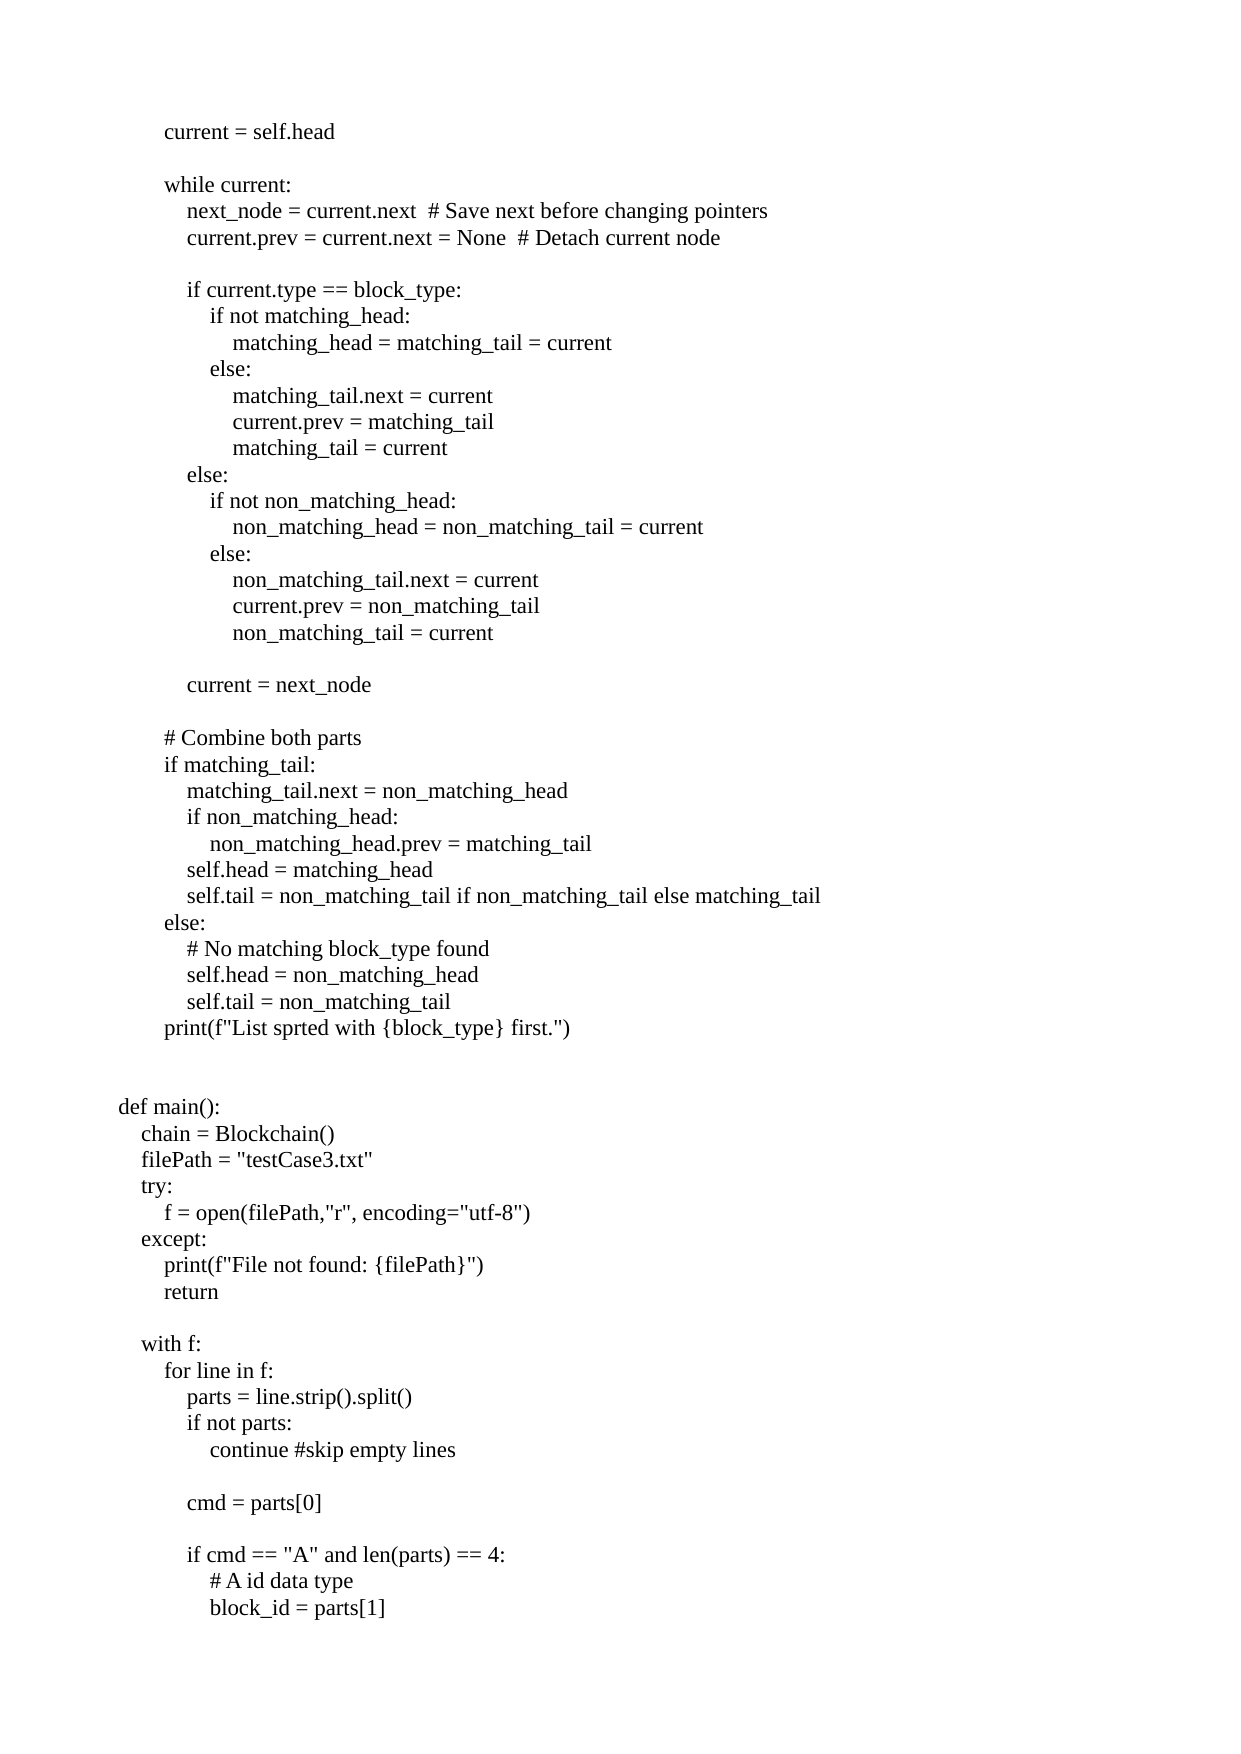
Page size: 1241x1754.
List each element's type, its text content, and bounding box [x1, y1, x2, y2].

text print(f"List sprted with {block_type} first.") [118, 1014, 1122, 1041]
text next_node = current.next # Save next before changing pointers [118, 197, 1122, 223]
text if matching_tail: [118, 751, 1122, 777]
text filePath = "testCase3.txt" [118, 1146, 1122, 1172]
text # A id data type [118, 1568, 1122, 1594]
text current.prev = non_matching_tail [118, 592, 1122, 619]
text else: [118, 909, 1122, 935]
text non_matching_head = non_matching_tail = current [118, 513, 1122, 540]
text non_matching_head.prev = matching_tail [118, 830, 1122, 856]
text self.head = matching_head [118, 856, 1122, 882]
text chain = Blockchain() [118, 1119, 1122, 1146]
text matching_head = matching_tail = current [118, 329, 1122, 355]
text current.prev = current.next = None # Detach current node [118, 223, 1122, 250]
text non_matching_tail = current [118, 619, 1122, 645]
text return [118, 1278, 1122, 1304]
text cmd = parts[0] [118, 1488, 1122, 1515]
text else: [118, 540, 1122, 566]
text parts = line.strip().split() [118, 1383, 1122, 1409]
text if not parts: [118, 1409, 1122, 1436]
text current = next_node [118, 672, 1122, 698]
text try: [118, 1172, 1122, 1199]
text self.tail = non_matching_tail if non_matching_tail else matching_tail [118, 882, 1122, 909]
text matching_tail = current [118, 434, 1122, 461]
text # Combine both parts [118, 724, 1122, 751]
text def main(): [118, 1093, 1122, 1119]
text block_id = parts[1] [118, 1594, 1122, 1620]
text f = open(filePath,"r", encoding="utf-8") [118, 1199, 1122, 1225]
text current = self.head [118, 118, 1122, 144]
text if current.type == block_type: [118, 276, 1122, 303]
text else: [118, 355, 1122, 382]
text self.tail = non_matching_tail [118, 988, 1122, 1014]
text if non_matching_head: [118, 803, 1122, 830]
text non_matching_tail.next = current [118, 566, 1122, 592]
text matching_tail.next = non_matching_head [118, 777, 1122, 803]
text if cmd == "A" and len(parts) == 4: [118, 1541, 1122, 1568]
text if not non_matching_head: [118, 487, 1122, 513]
text current.prev = matching_tail [118, 408, 1122, 434]
text with f: [118, 1330, 1122, 1357]
text for line in f: [118, 1357, 1122, 1383]
text matching_tail.next = current [118, 382, 1122, 408]
text # No matching block_type found [118, 935, 1122, 961]
text except: [118, 1225, 1122, 1251]
text continue #skip empty lines [118, 1436, 1122, 1462]
text print(f"File not found: {filePath}") [118, 1251, 1122, 1278]
text else: [118, 461, 1122, 487]
text if not matching_head: [118, 303, 1122, 329]
text self.head = non_matching_head [118, 961, 1122, 988]
text while current: [118, 171, 1122, 197]
